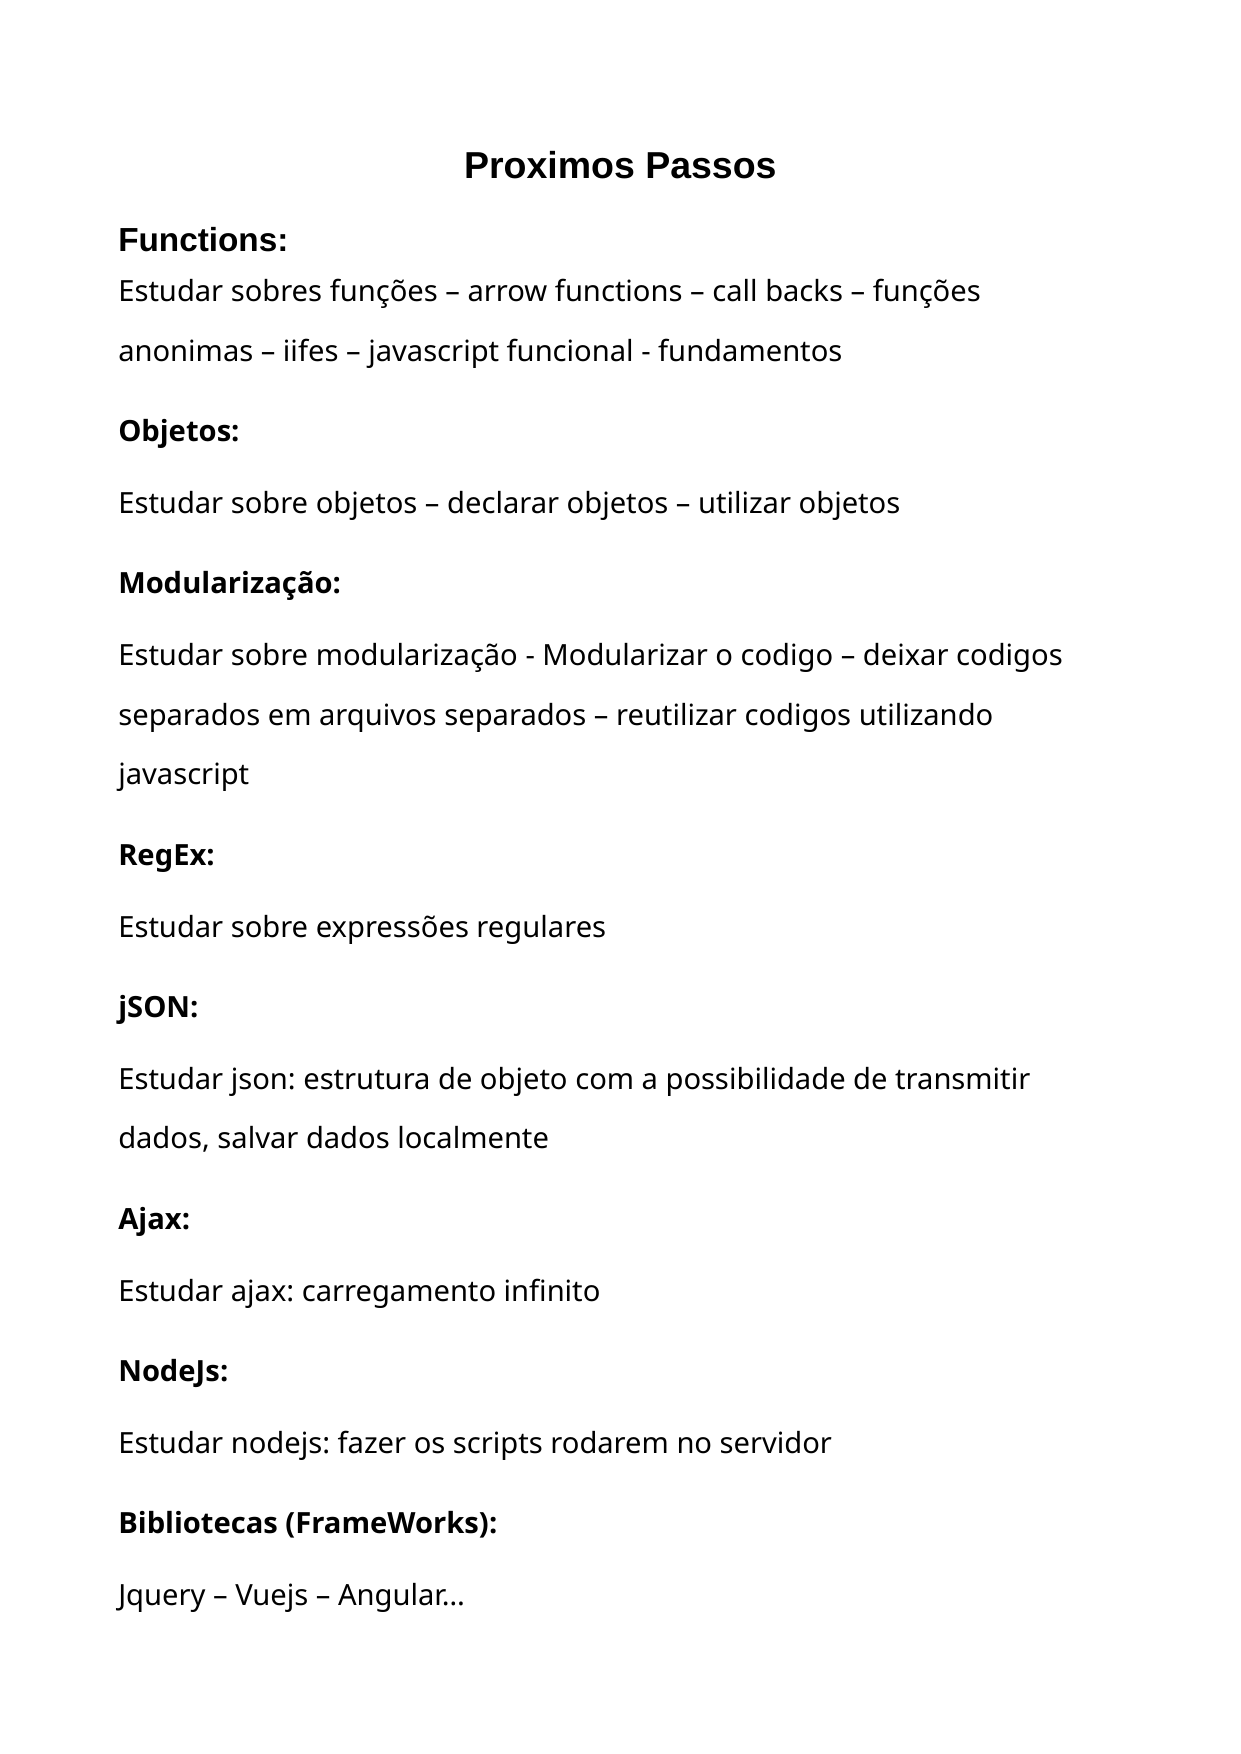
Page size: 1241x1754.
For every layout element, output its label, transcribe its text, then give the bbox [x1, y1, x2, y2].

subtitle Proximos Passos [118, 143, 1122, 186]
text Estudar ajax: carregamento infinito [118, 1270, 1122, 1309]
text Estudar nodejs: fazer os scripts rodarem no servidor [118, 1422, 1122, 1462]
text Estudar sobre objetos – declarar objetos – utilizar objetos [118, 482, 1122, 522]
subtitle Functions: [118, 219, 1122, 258]
subtitle Objetos: [118, 410, 1122, 450]
text Estudar json: estrutura de objeto com a possibilidade de transmitir dados, salvar dados localmente [118, 1058, 1122, 1157]
text Estudar sobre expressões regulares [118, 906, 1122, 946]
subtitle Bibliotecas (FrameWorks): [118, 1502, 1122, 1542]
text Jquery – Vuejs – Angular… [118, 1574, 1122, 1614]
subtitle RegEx: [118, 834, 1122, 873]
subtitle jSON: [118, 986, 1122, 1026]
subtitle Modularização: [118, 563, 1122, 602]
subtitle Ajax: [118, 1198, 1122, 1238]
text Estudar sobres funções – arrow functions – call backs – funções anonimas – iifes – javascript funcional - fundamentos [118, 271, 1122, 370]
subtitle NodeJs: [118, 1350, 1122, 1390]
text Estudar sobre modularização - Modularizar o codigo – deixar codigos separados em arquivos separados – reutilizar codigos utilizando javascript [118, 634, 1122, 793]
